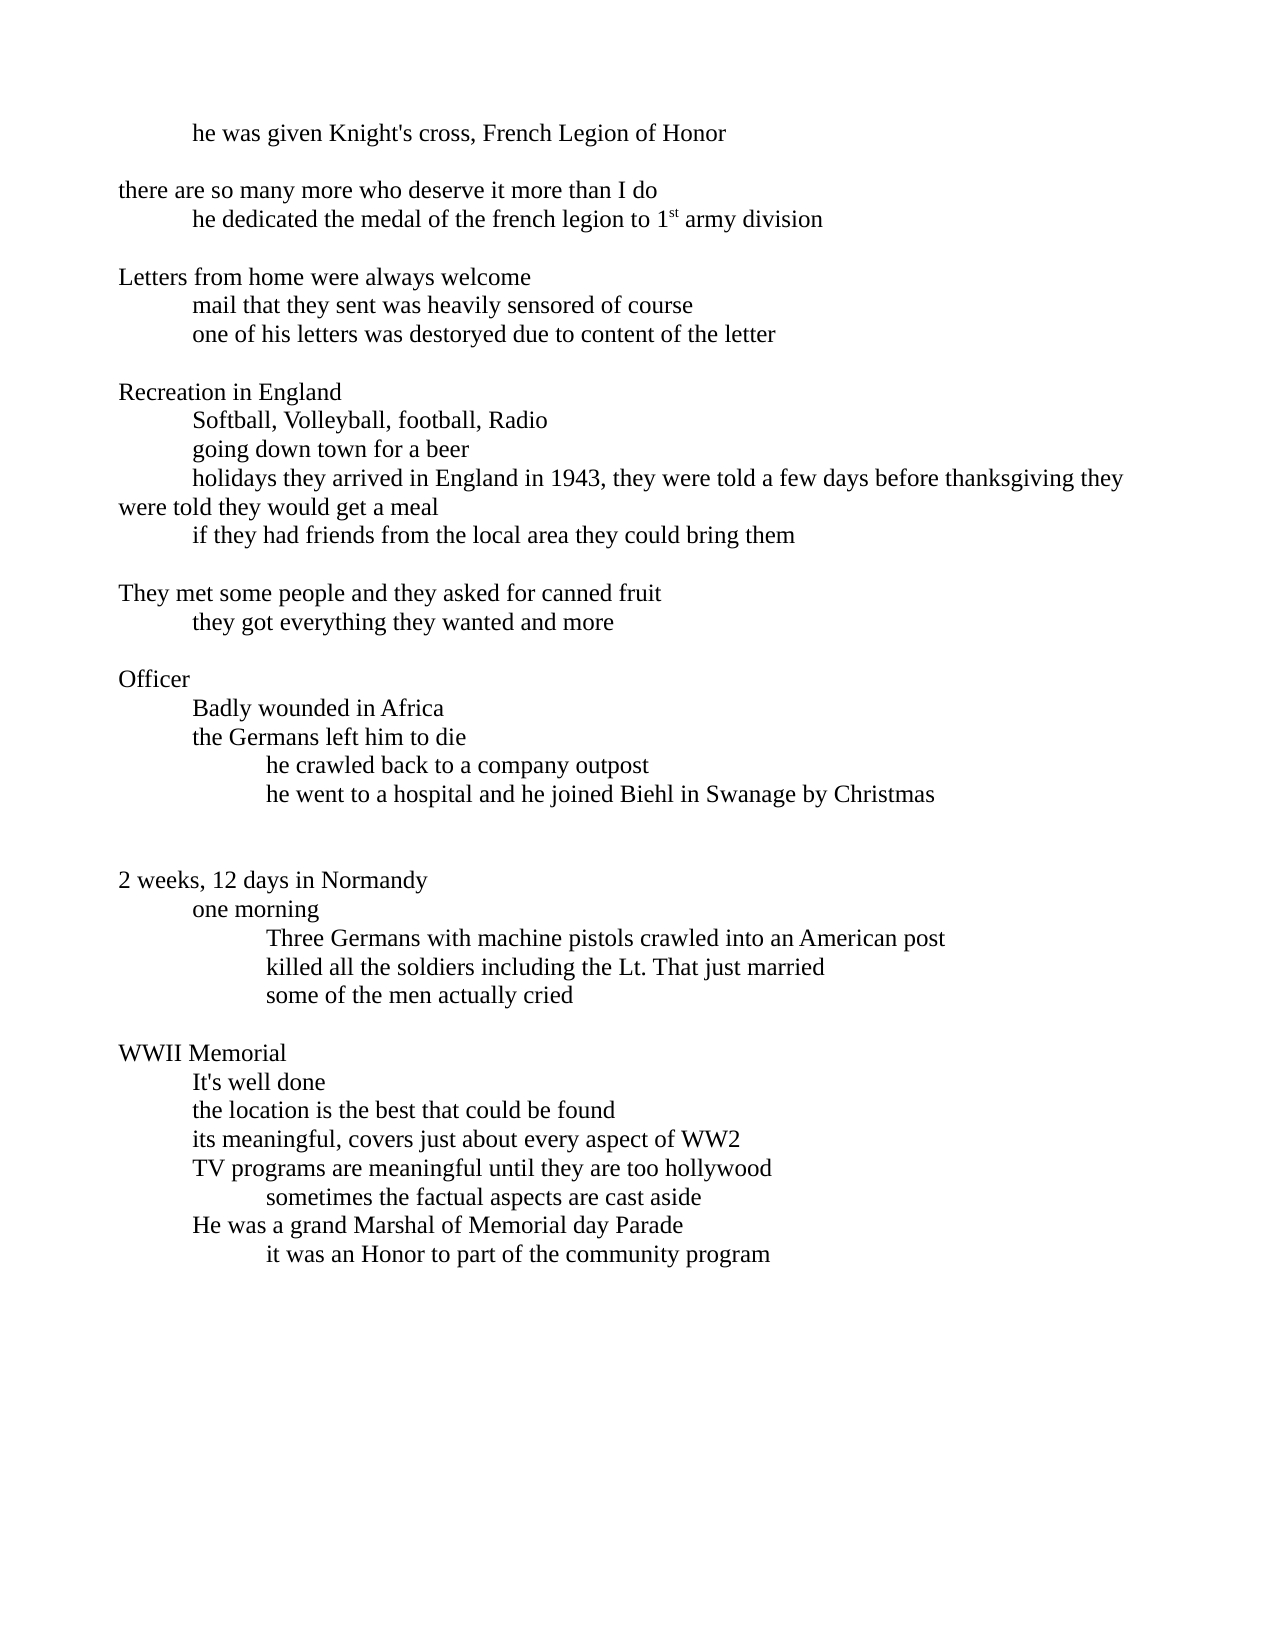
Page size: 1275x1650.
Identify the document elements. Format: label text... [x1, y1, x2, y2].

text going down town for a beer [118, 434, 1157, 463]
text TV programs are meaningful until they are too hollywood [118, 1153, 1157, 1182]
text Three Germans with machine pistols crawled into an American post [118, 923, 1157, 952]
text he went to a hospital and he joined Biehl in Swanage by Christmas [118, 779, 1157, 808]
text He was a grand Marshal of Memorial day Parade [118, 1211, 1157, 1239]
text Letters from home were always welcome [118, 262, 1157, 291]
text mail that they sent was heavily sensored of course [118, 291, 1157, 319]
text the location is the best that could be found [118, 1096, 1157, 1124]
text the Germans left him to die [118, 722, 1157, 751]
text its meaningful, covers just about every aspect of WW2 [118, 1124, 1157, 1153]
text Badly wounded in Africa [118, 693, 1157, 722]
text they got everything they wanted and more [118, 607, 1157, 636]
text sometimes the factual aspects are cast aside [118, 1182, 1157, 1211]
text it was an Honor to part of the community program [118, 1239, 1157, 1268]
text there are so many more who deserve it more than I do [118, 176, 1157, 204]
text Softball, Volleyball, football, Radio [118, 406, 1157, 434]
text some of the men actually cried [118, 981, 1157, 1009]
text It's well done [118, 1067, 1157, 1096]
text holidays they arrived in England in 1943, they were told a few days before thanksgiving they were told they would get a meal [118, 463, 1157, 521]
text They met some people and they asked for canned fruit [118, 578, 1157, 607]
text he dedicated the medal of the french legion to 1st army division [118, 204, 1157, 233]
text WWII Memorial [118, 1038, 1157, 1067]
text he crawled back to a company outpost [118, 751, 1157, 779]
text 2 weeks, 12 days in Normandy [118, 866, 1157, 894]
text killed all the soldiers including the Lt. That just married [118, 952, 1157, 981]
text one morning [118, 894, 1157, 923]
text Officer [118, 664, 1157, 693]
text he was given Knight's cross, French Legion of Honor [118, 118, 1157, 147]
text one of his letters was destoryed due to content of the letter [118, 319, 1157, 348]
text Recreation in England [118, 377, 1157, 406]
text if they had friends from the local area they could bring them [118, 521, 1157, 549]
